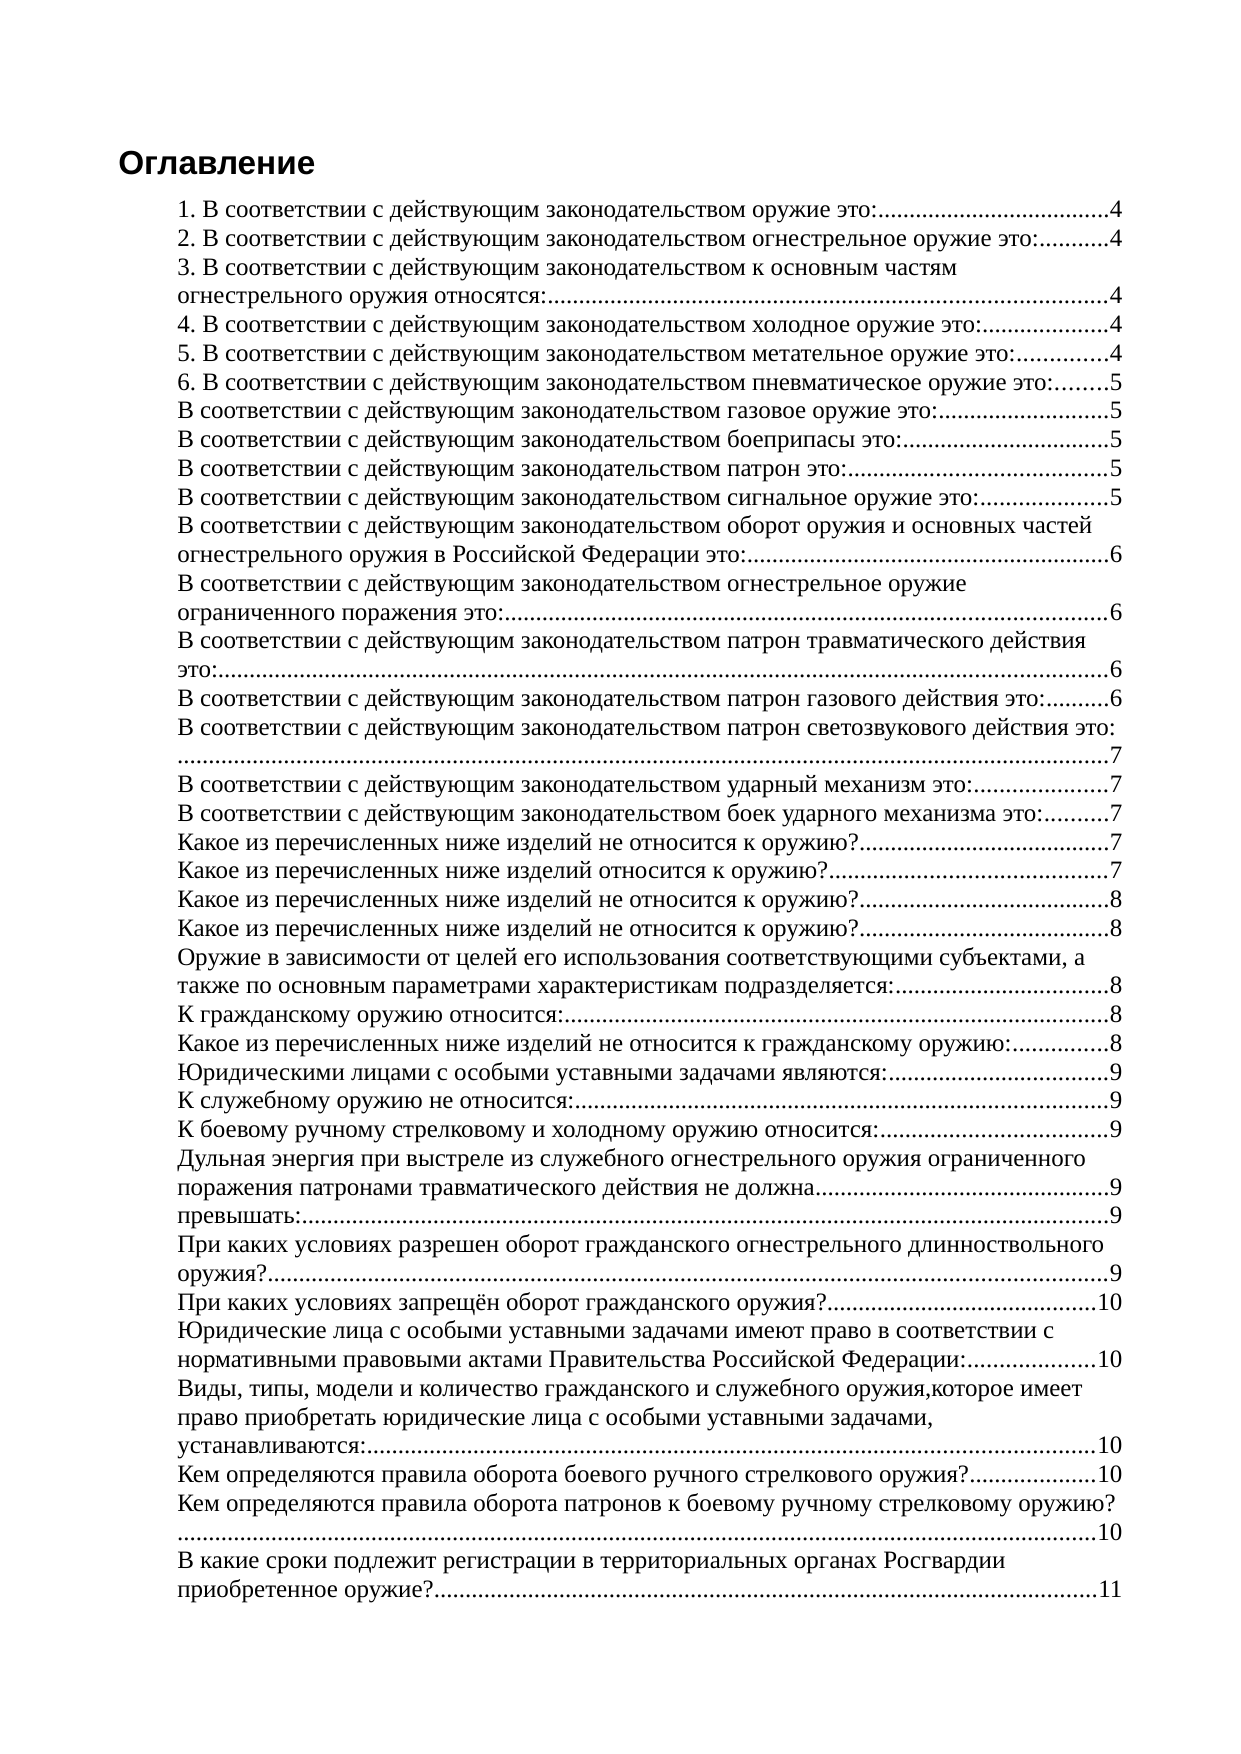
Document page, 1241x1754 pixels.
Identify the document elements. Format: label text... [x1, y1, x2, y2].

text Какое из перечисленных ниже изделий не относится к оружию? 7 [177, 827, 1122, 855]
text В соответствии с действующим законодательством боеприпасы это: 5 [177, 424, 1122, 453]
text Виды, типы, модели и количество гражданского и служебного оружия,которое имеет право приобретать юридические лица с особыми уставными задачами, устанавливаются: 10 [177, 1373, 1122, 1459]
text В соответствии с действующим законодательством патрон светозвукового действия это: 7 [177, 712, 1122, 769]
text превышать: 9 [177, 1200, 1122, 1229]
text Дульная энергия при выстреле из служебного огнестрельного оружия ограниченного поражения патронами травматического действия не должна 9 [177, 1143, 1122, 1200]
text 1. В соответствии с действующим законодательством оружие это: 4 [177, 194, 1122, 223]
text Какое из перечисленных ниже изделий относится к оружию? 7 [177, 855, 1122, 884]
text К боевому ручному стрелковому и холодному оружию относится: 9 [177, 1114, 1122, 1143]
subtitle Оглавление [118, 143, 1122, 182]
text Какое из перечисленных ниже изделий не относится к гражданскому оружию: 8 [177, 1028, 1122, 1057]
text Юридические лица с особыми уставными задачами имеют право в соответствии с нормативными правовыми актами Правительства Российской Федерации: 10 [177, 1315, 1122, 1373]
text В соответствии с действующим законодательством оборот оружия и основных частей огнестрельного оружия в Российской Федерации это: 6 [177, 510, 1122, 568]
text 2. В соответствии с действующим законодательством огнестрельное оружие это: 4 [177, 223, 1122, 252]
text К служебному оружию не относится: 9 [177, 1085, 1122, 1114]
text В соответствии с действующим законодательством сигнальное оружие это: 5 [177, 482, 1122, 510]
text При каких условиях разрешен оборот гражданского огнестрельного длинноствольного оружия? 9 [177, 1229, 1122, 1287]
text Какое из перечисленных ниже изделий не относится к оружию? 8 [177, 884, 1122, 913]
text В соответствии с действующим законодательством огнестрельное оружие ограниченного поражения это: 6 [177, 568, 1122, 625]
text В соответствии с действующим законодательством патрон травматического действия это: 6 [177, 625, 1122, 683]
text При каких условиях запрещён оборот гражданского оружия? 10 [177, 1287, 1122, 1315]
text 3. В соответствии с действующим законодательством к основным частям огнестрельного оружия относятся: 4 [177, 252, 1122, 309]
text В соответствии с действующим законодательством патрон газового действия это: 6 [177, 683, 1122, 712]
text В соответствии с действующим законодательством газовое оружие это: 5 [177, 395, 1122, 424]
text Кем определяются правила оборота патронов к боевому ручному стрелковому оружию? 10 [177, 1488, 1122, 1545]
text 4. В соответствии с действующим законодательством холодное оружие это: 4 [177, 309, 1122, 338]
text В соответствии с действующим законодательством ударный механизм это: 7 [177, 769, 1122, 798]
text Юридическими лицами с особыми уставными задачами являются: 9 [177, 1057, 1122, 1085]
text В соответствии с действующим законодательством патрон это: 5 [177, 453, 1122, 482]
text Кем определяются правила оборота боевого ручного стрелкового оружия? 10 [177, 1459, 1122, 1488]
text К гражданскому оружию относится: 8 [177, 999, 1122, 1028]
text Оружие в зависимости от целей его использования соответствующими субъектами, а также по основным параметрами характеристикам подразделяется: 8 [177, 942, 1122, 999]
text В какие сроки подлежит регистрации в территориальных органах Росгвардии приобретенное оружие? 11 [177, 1545, 1122, 1603]
text 5. В соответствии с действующим законодательством метательное оружие это: 4 [177, 338, 1122, 367]
text В соответствии с действующим законодательством боек ударного механизма это: 7 [177, 798, 1122, 827]
text 6. В соответствии с действующим законодательством пневматическое оружие это: 5 [177, 367, 1122, 395]
text Какое из перечисленных ниже изделий не относится к оружию? 8 [177, 913, 1122, 942]
